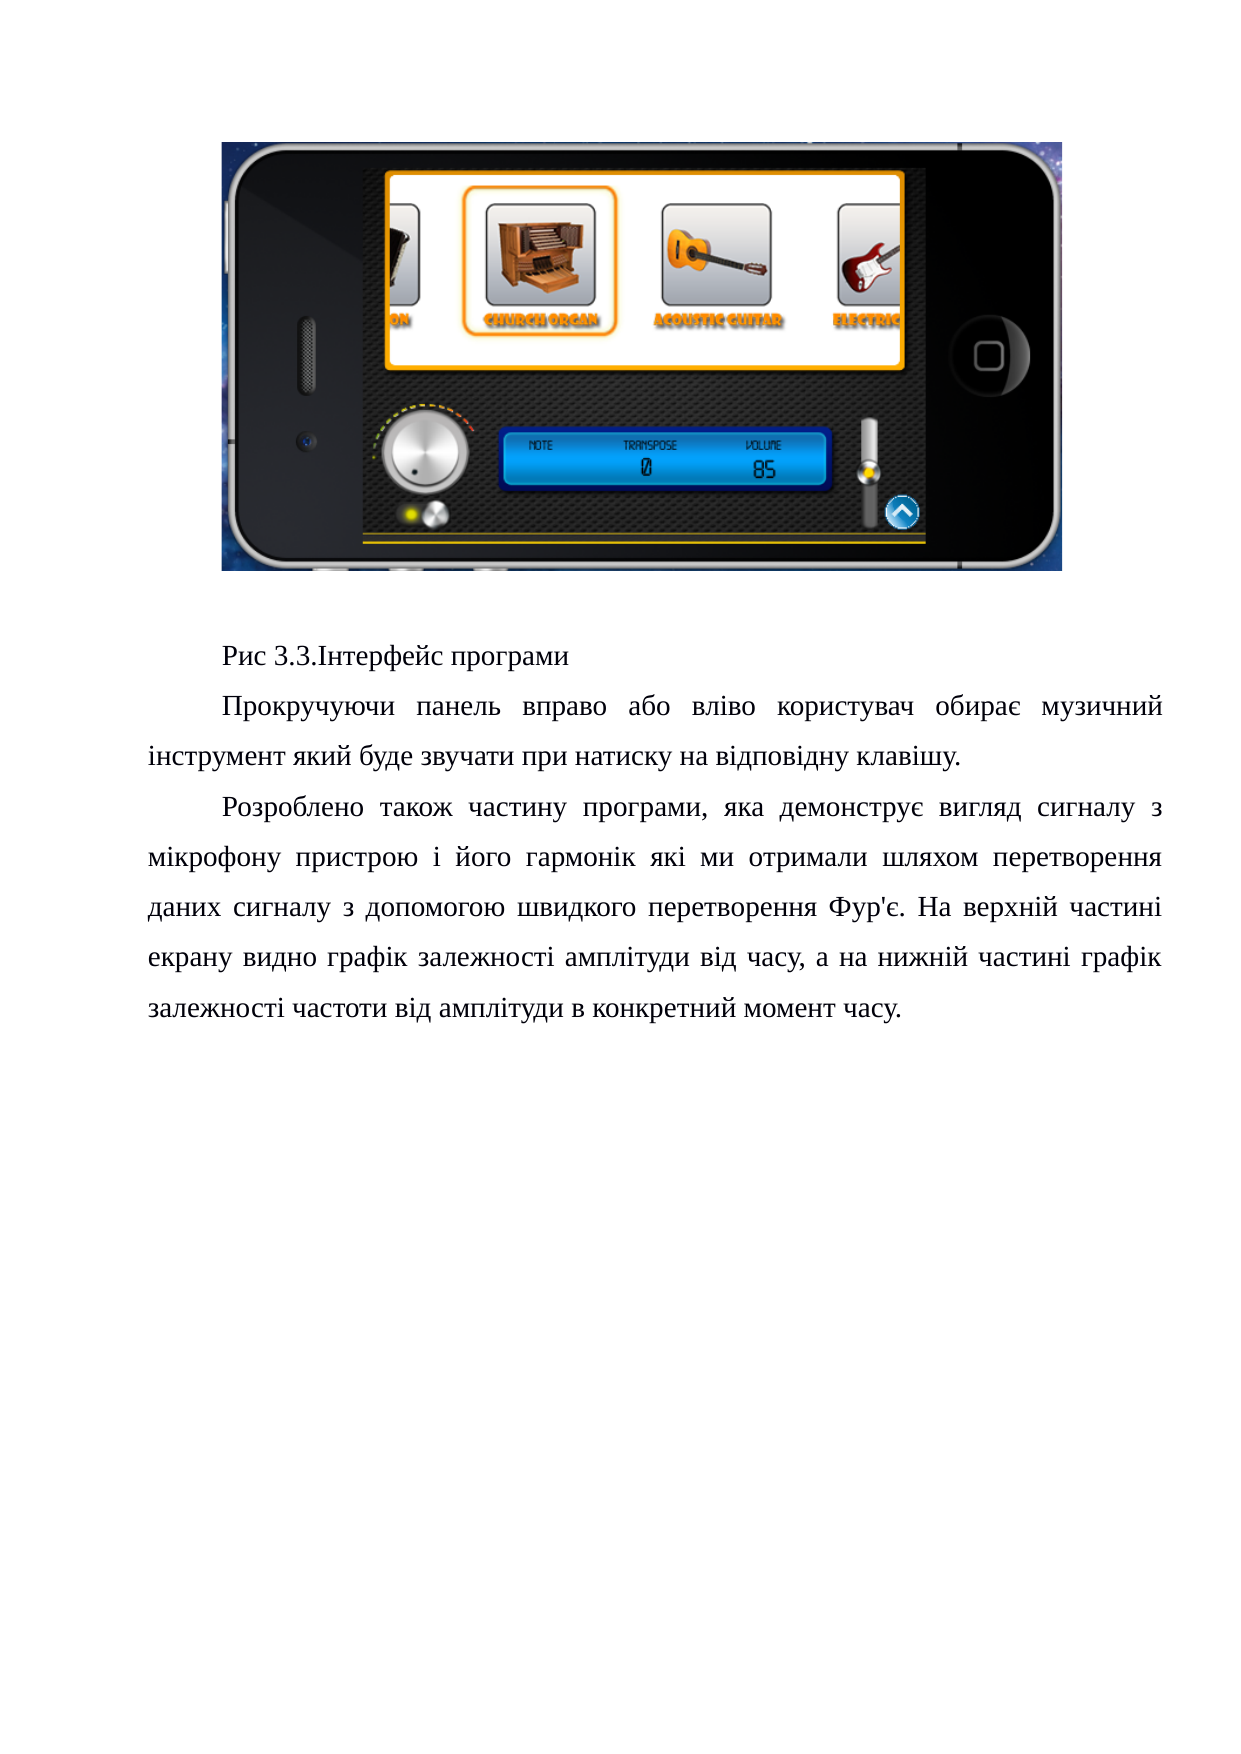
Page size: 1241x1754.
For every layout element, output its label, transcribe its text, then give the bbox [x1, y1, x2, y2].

subtitle Прокручуючи панель вправо або вліво користувач обирає музичний інструмент який буде звучати при натиску на відповідну клавішу. [148, 688, 1163, 772]
picture [221, 142, 1063, 571]
subtitle Рис 3.3.Інтерфейс програми [148, 638, 1163, 671]
subtitle Розроблено також частину програми, яка демонструє вигляд сигналу з мікрофону пристрою і його гармонік які ми отримали шляхом перетворення даних сигналу з допомогою швидкого перетворення Фур'є. На верхній частині екрану видно графік залежності амплітуди від часу, а на нижній частині графік залежності частоти від амплітуди в конкретний момент часу. [148, 789, 1163, 1023]
